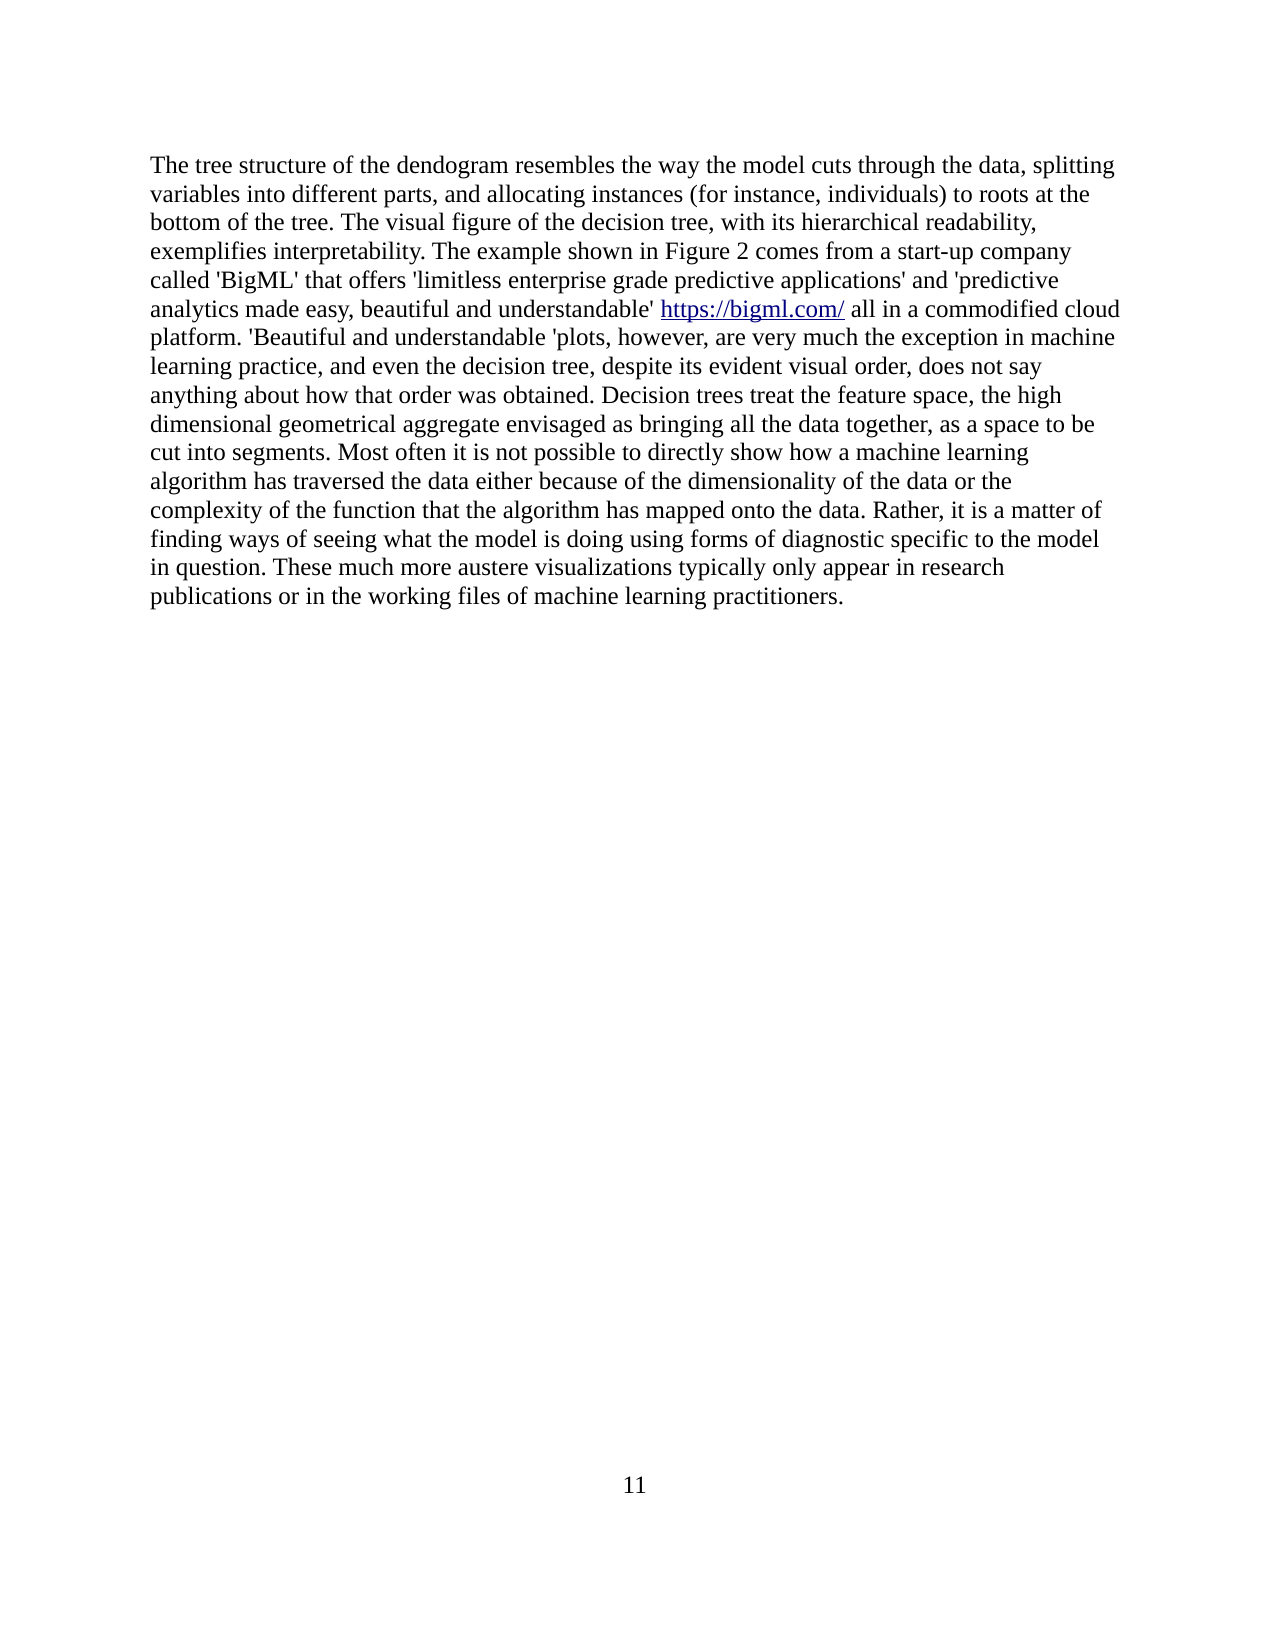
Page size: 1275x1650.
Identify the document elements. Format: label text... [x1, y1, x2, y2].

text The tree structure of the dendogram resembles the way the model cuts through the data, splitting variables into different parts, and allocating instances (for instance, individuals) to roots at the bottom of the tree. The visual figure of the decision tree, with its hierarchical readability, exemplifies interpretability. The example shown in Figure 2 comes from a start-up company called 'BigML' that offers 'limitless enterprise grade predictive applications' and 'predictive analytics made easy, beautiful and understandable' https://bigml.com/ all in a commodified cloud platform. 'Beautiful and understandable 'plots, however, are very much the exception in machine learning practice, and even the decision tree, despite its evident visual order, does not say anything about how that order was obtained. Decision trees treat the feature space, the high dimensional geometrical aggregate envisaged as bringing all the data together, as a space to be cut into segments. Most often it is not possible to directly show how a machine learning algorithm has traversed the data either because of the dimensionality of the data or the complexity of the function that the algorithm has mapped onto the data. Rather, it is a matter of finding ways of seeing what the model is doing using forms of diagnostic specific to the model in question. These much more austere visualizations typically only appear in research publications or in the working files of machine learning practitioners. [150, 150, 1125, 610]
